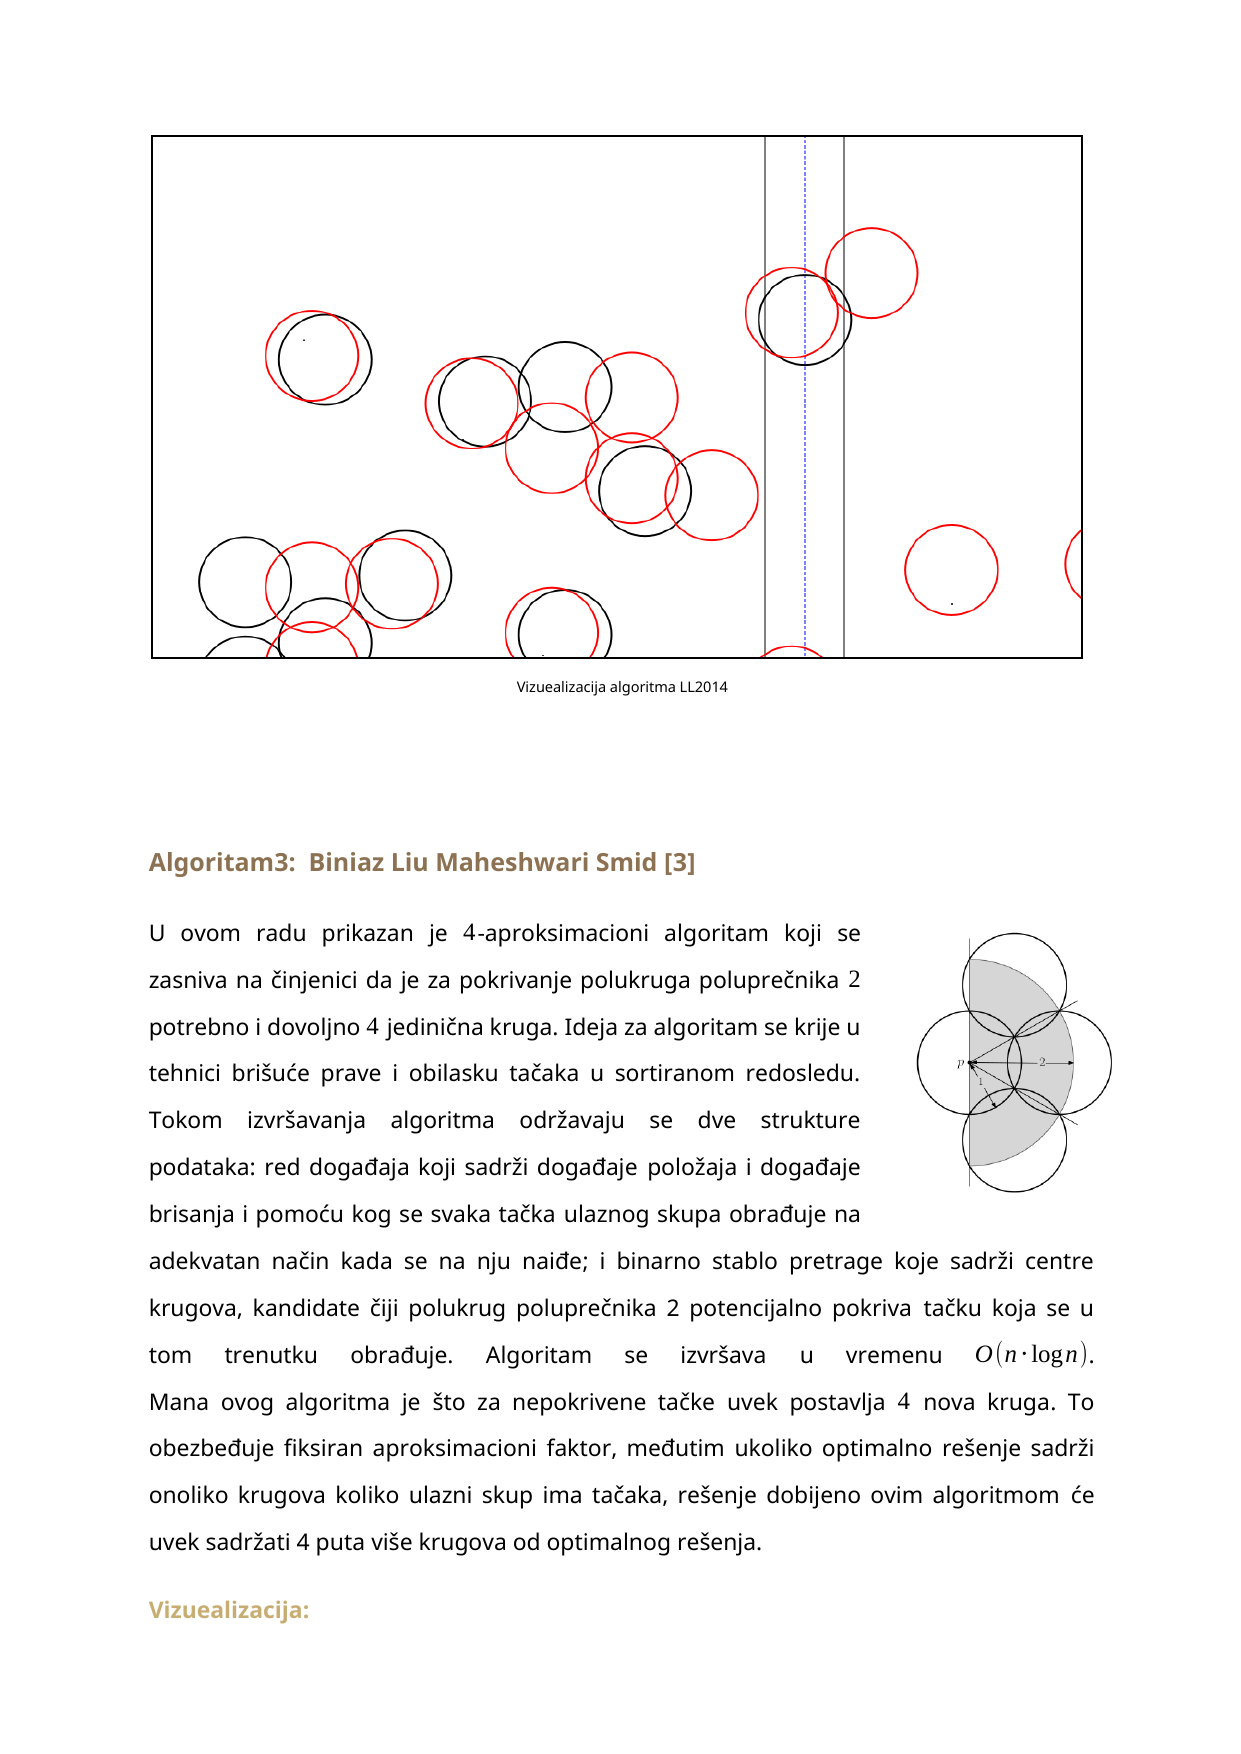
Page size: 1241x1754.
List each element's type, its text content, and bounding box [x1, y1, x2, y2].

text Vizuealizacija: [148, 1594, 1094, 1625]
text U ovom radu prikazan je -aproksimacioni algoritam koji se zasniva na činjenici da je za pokrivanje polukruga poluprečnika potrebno i dovoljno jedinična kruga. Ideja za algoritam se krije u tehnici brišuće prave i obilasku tačaka u sortiranom redosledu. Tokom izvršavanja algoritma održavaju se dve strukture podataka: red događaja koji sadrži događaje položaja i događaje brisanja i pomoću kog se svaka tačka ulaznog skupa obrađuje na adekvatan način kada se na nju naiđe; i binarno stablo pretrage koje sadrži centre krugova, kandidate čiji polukrug poluprečnika 2 potencijalno pokriva tačku koja se u tom trenutku obrađuje. Algoritam se izvršava u vremenu . Mana ovog algoritma je što za nepokrivene tačke uvek postavlja nova kruga. To obezbeđuje fiksiran aproksimacioni faktor, međutim ukoliko optimalno rešenje sadrži onoliko krugova koliko ulazni skup ima tačaka, rešenje dobijeno ovim algoritmom će uvek sadržati 4 puta više krugova od optimalnog rešenja. [148, 917, 1094, 1557]
text Vizuealizacija algoritma LL2014 [150, 677, 1094, 711]
picture [153, 137, 1081, 657]
picture [879, 917, 1152, 1200]
subtitle Algoritam3: Biniaz Liu Maheshwari Smid [3] [148, 845, 1094, 879]
